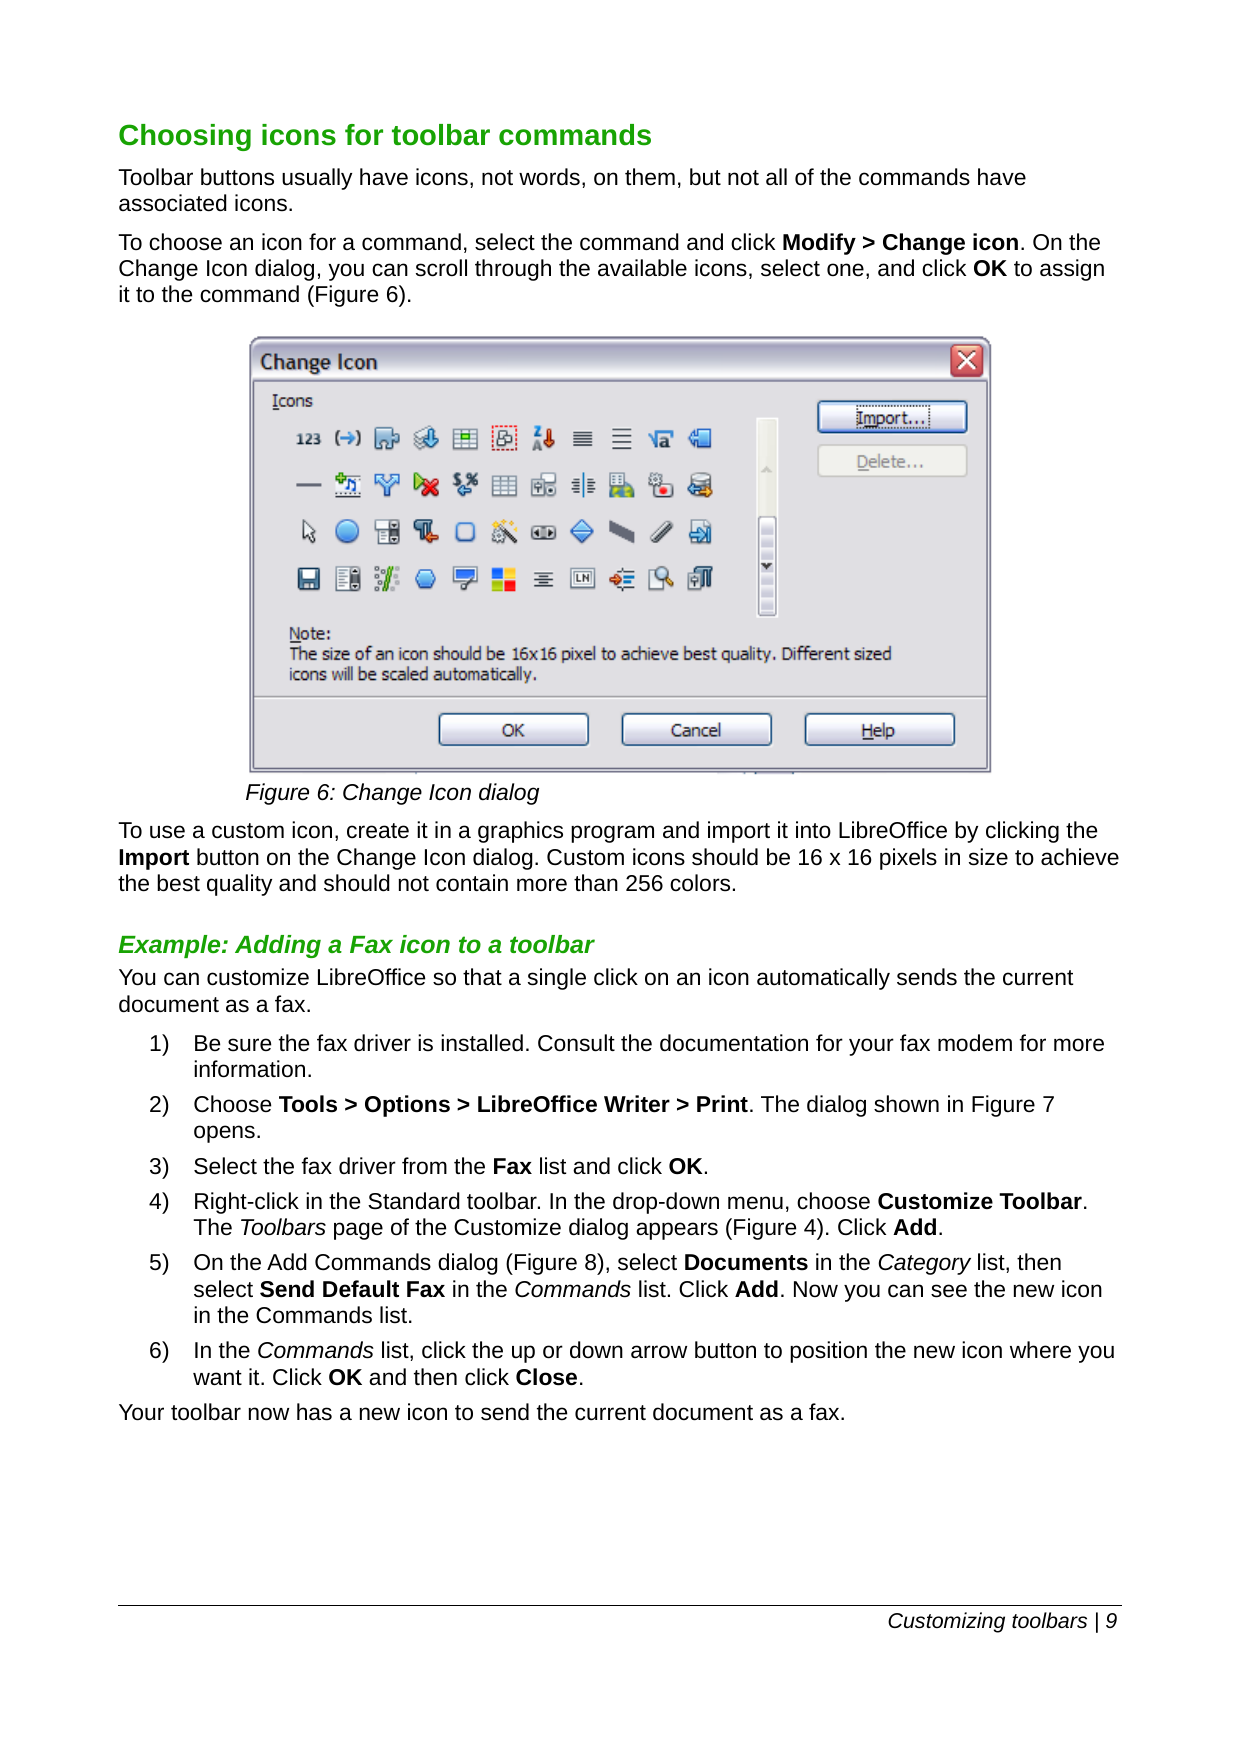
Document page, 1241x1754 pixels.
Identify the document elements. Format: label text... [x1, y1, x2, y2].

text To choose an icon for a command, select the command and click Modify > Change icon. On the Change Icon dialog, you can scroll through the available icons, select one, and click OK to assign it to the command (Figure 6). [118, 229, 1122, 308]
text To use a custom icon, create it in a graphics program and import it into LibreOffice by clicking the Import button on the Change Icon dialog. Custom icons should be 16 x 16 pixels in size to achieve the best quality and should not contain more than 256 colors. [118, 817, 1122, 896]
subtitle Example: Adding a Fax icon to a toolbar [118, 929, 1122, 958]
list Be sure the fax driver is installed. Consult the documentation for your fax modem for more information. [169, 1029, 1122, 1082]
picture [245, 332, 995, 779]
text Your toolbar now has a new icon to send the current document as a fax. [118, 1399, 1122, 1425]
list In the Commands list, click the up or down arrow button to position the new icon where you want it. Click OK and then click Close. [169, 1337, 1122, 1390]
text Figure 6: Change Icon dialog [245, 779, 995, 805]
list Right-click in the Standard toolbar. In the drop-down menu, choose Customize Toolbar. The Toolbars page of the Customize dialog appears (Figure 4). Click Add. [169, 1188, 1122, 1241]
list You can customize LibreOffice so that a single click on an icon automatically sends the current document as a fax. [118, 964, 1122, 1017]
list On the Add Commands dialog (Figure 8), select Documents in the Category list, then select Send Default Fax in the Commands list. Click Add. Now you can see the new icon in the Commands list. [169, 1249, 1122, 1328]
subtitle Choosing icons for toolbar commands [118, 118, 1122, 152]
list Select the fax driver from the Fax list and click OK. [169, 1153, 1122, 1179]
list Choose Tools > Options > LibreOffice Writer > Print. The dialog shown in Figure 7 opens. [169, 1091, 1122, 1144]
text Toolbar buttons usually have icons, not words, on them, but not all of the commands have associated icons. [118, 163, 1122, 216]
